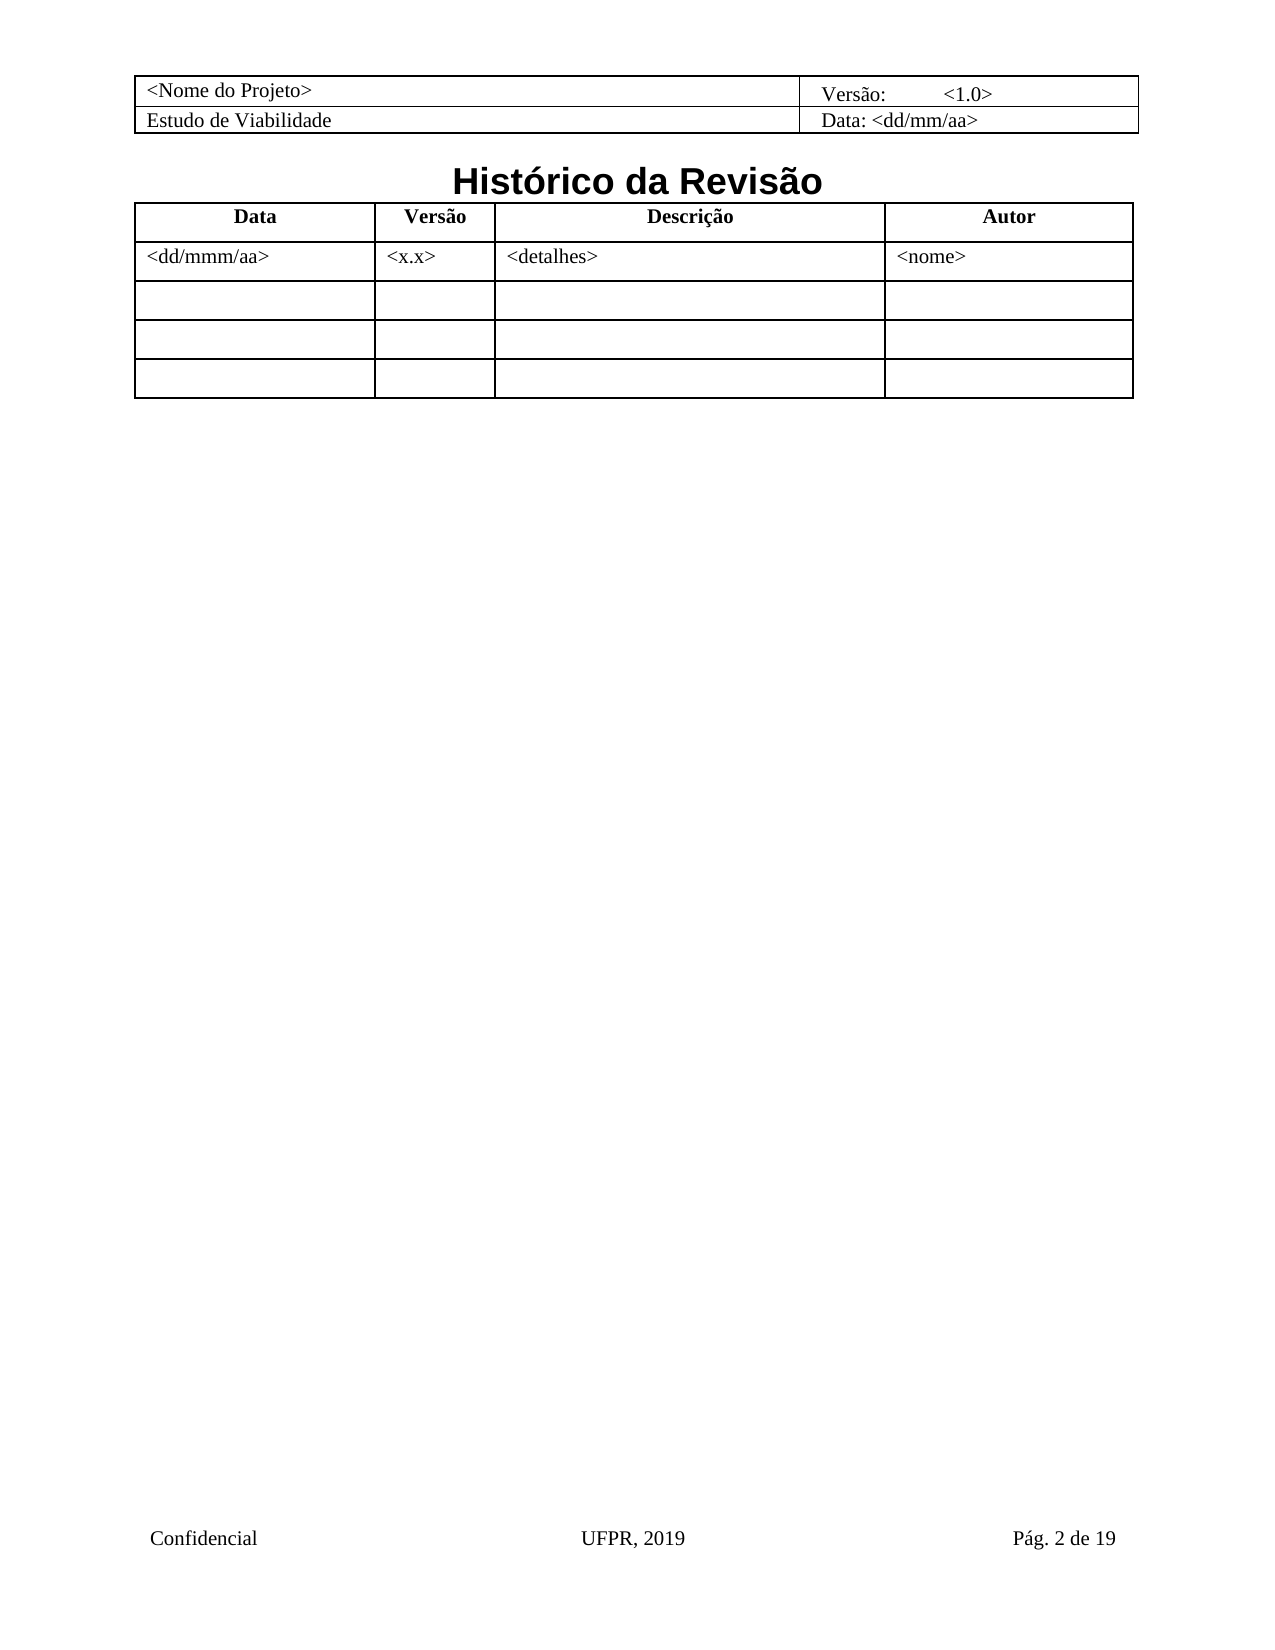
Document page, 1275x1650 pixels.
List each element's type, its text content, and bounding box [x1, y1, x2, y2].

table_cell [886, 360, 1132, 397]
table_cell [496, 282, 884, 319]
table_header Data [136, 204, 374, 241]
table_header Descrição [496, 204, 884, 241]
table_cell [376, 282, 494, 319]
table_cell [136, 321, 374, 358]
table_cell <dd/mmm/aa> [136, 243, 374, 280]
table_cell [496, 360, 884, 397]
table_header Versão [376, 204, 494, 241]
table_cell [376, 360, 494, 397]
table_cell [376, 321, 494, 358]
table_cell [136, 282, 374, 319]
table_cell <x.x> [376, 243, 494, 280]
table_header Autor [886, 204, 1132, 241]
table_cell [886, 282, 1132, 319]
table_cell [496, 321, 884, 358]
table_cell [136, 360, 374, 397]
table_cell <detalhes> [496, 243, 884, 280]
subtitle Histórico da Revisão [150, 159, 1125, 202]
table_cell [886, 321, 1132, 358]
table_cell <nome> [886, 243, 1132, 280]
